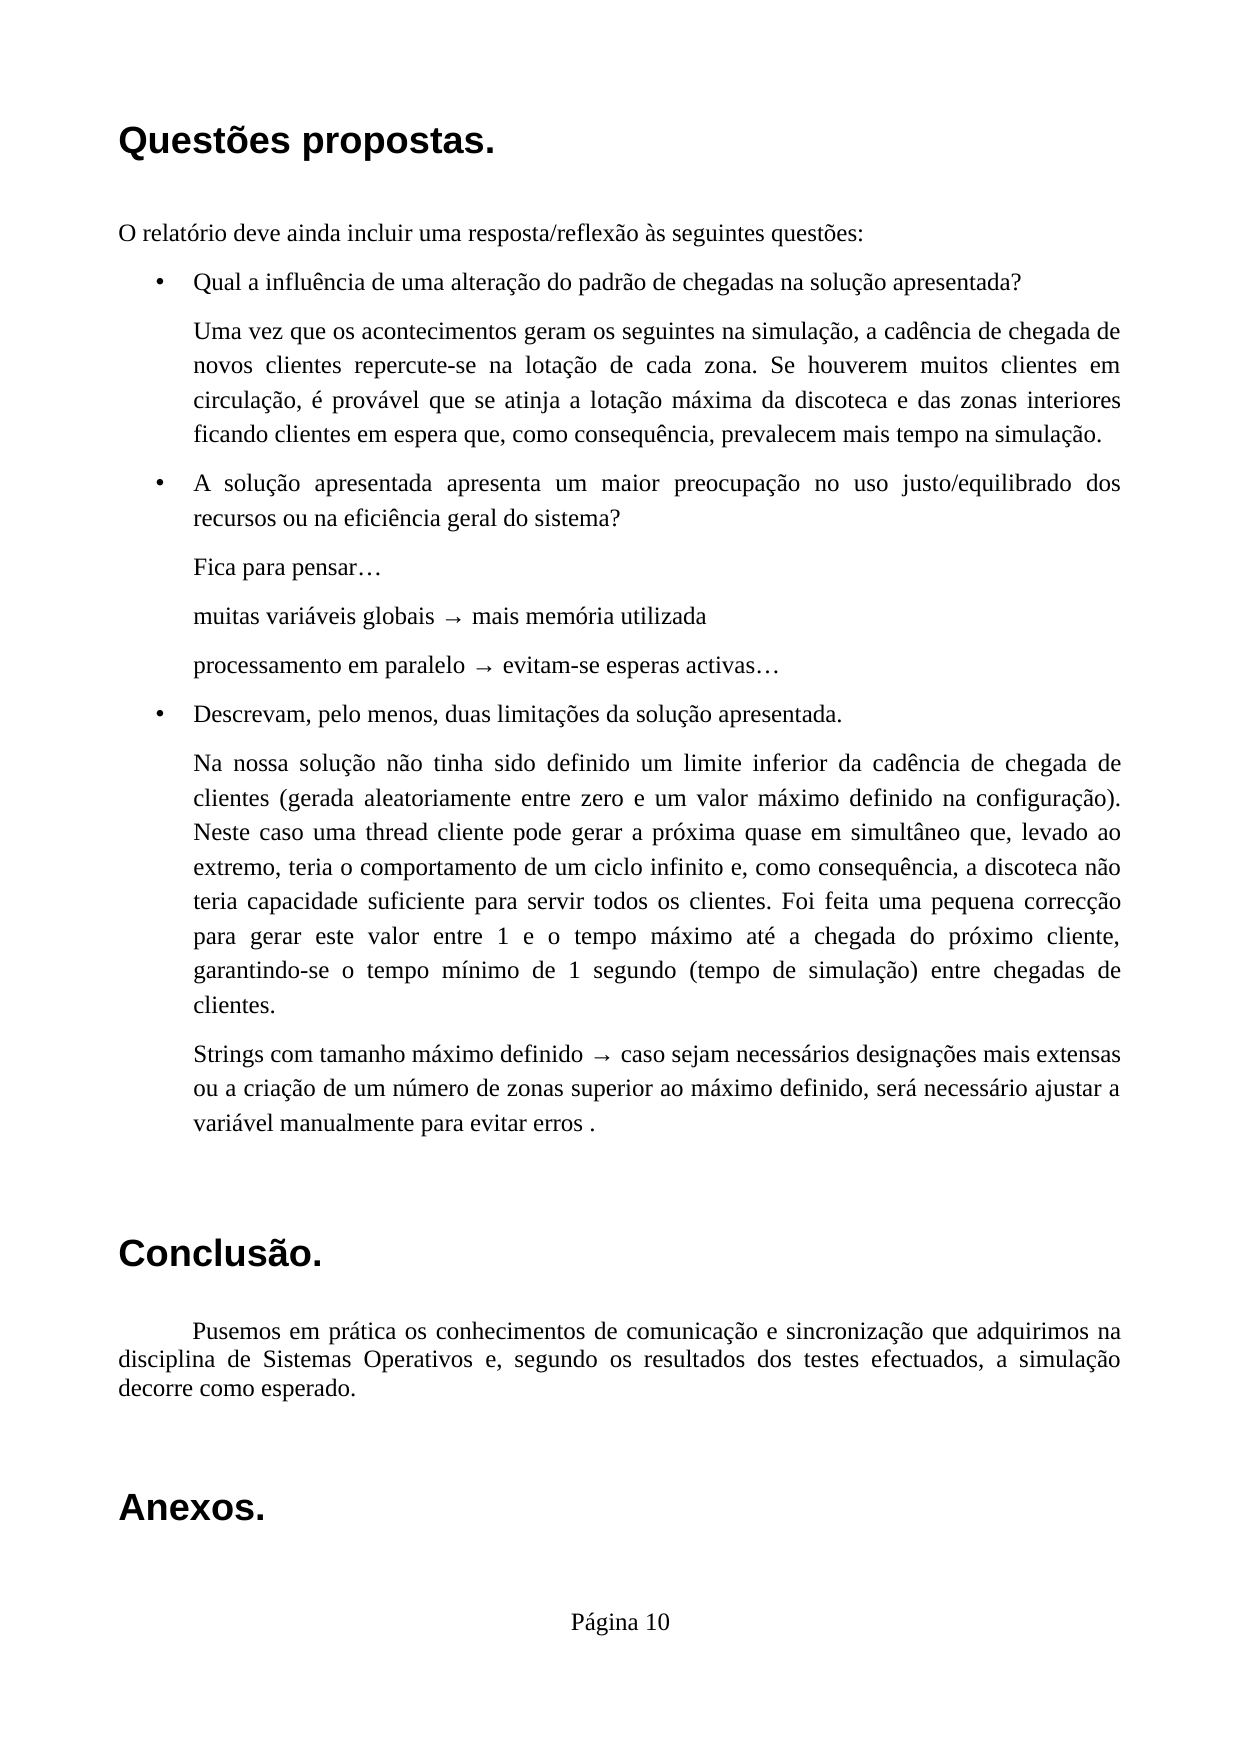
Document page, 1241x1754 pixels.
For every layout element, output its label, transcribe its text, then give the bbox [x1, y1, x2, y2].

text O relatório deve ainda incluir uma resposta/reflexão às seguintes questões: [118, 218, 1122, 247]
list Na nossa solução não tinha sido definido um limite inferior da cadência de chegada de clientes (gerada aleatoriamente entre zero e um valor máximo definido na configuração). Neste caso uma thread cliente pode gerar a próxima quase em simultâneo que, levado ao extremo, teria o comportamento de um ciclo infinito e, como consequência, a discoteca não teria capacidade suficiente para servir todos os clientes. Foi feita uma pequena correcção para gerar este valor entre 1 e o tempo máximo até a chegada do próximo cliente, garantindo-se o tempo mínimo de 1 segundo (tempo de simulação) entre chegadas de clientes. [156, 748, 1122, 1018]
list Uma vez que os acontecimentos geram os seguintes na simulação, a cadência de chegada de novos clientes repercute-se na lotação de cada zona. Se houverem muitos clientes em circulação, é provável que se atinja a lotação máxima da discoteca e das zonas interiores ficando clientes em espera que, como consequência, prevalecem mais tempo na simulação. [156, 316, 1122, 448]
subtitle Anexos. [118, 1484, 1122, 1528]
list Strings com tamanho máximo definido → caso sejam necessários designações mais extensas ou a criação de um número de zonas superior ao máximo definido, será necessário ajustar a variável manualmente para evitar erros . [156, 1039, 1122, 1136]
list Descrevam, pelo menos, duas limitações da solução apresentada. [156, 699, 1122, 728]
text Pusemos em prática os conhecimentos de comunicação e sincronização que adquirimos na disciplina de Sistemas Operativos e, segundo os resultados dos testes efectuados, a simulação decorre como esperado. [118, 1316, 1122, 1402]
list processamento em paralelo → evitam-se esperas activas… [156, 650, 1122, 679]
subtitle Conclusão. [118, 1231, 1122, 1274]
list A solução apresentada apresenta um maior preocupação no uso justo/equilibrado dos recursos ou na eficiência geral do sistema? [156, 468, 1122, 532]
list Fica para pensar… [156, 552, 1122, 581]
list muitas variáveis globais → mais memória utilizada [156, 601, 1122, 630]
list Qual a influência de uma alteração do padrão de chegadas na solução apresentada? [156, 267, 1122, 296]
subtitle Questões propostas. [118, 118, 1122, 205]
